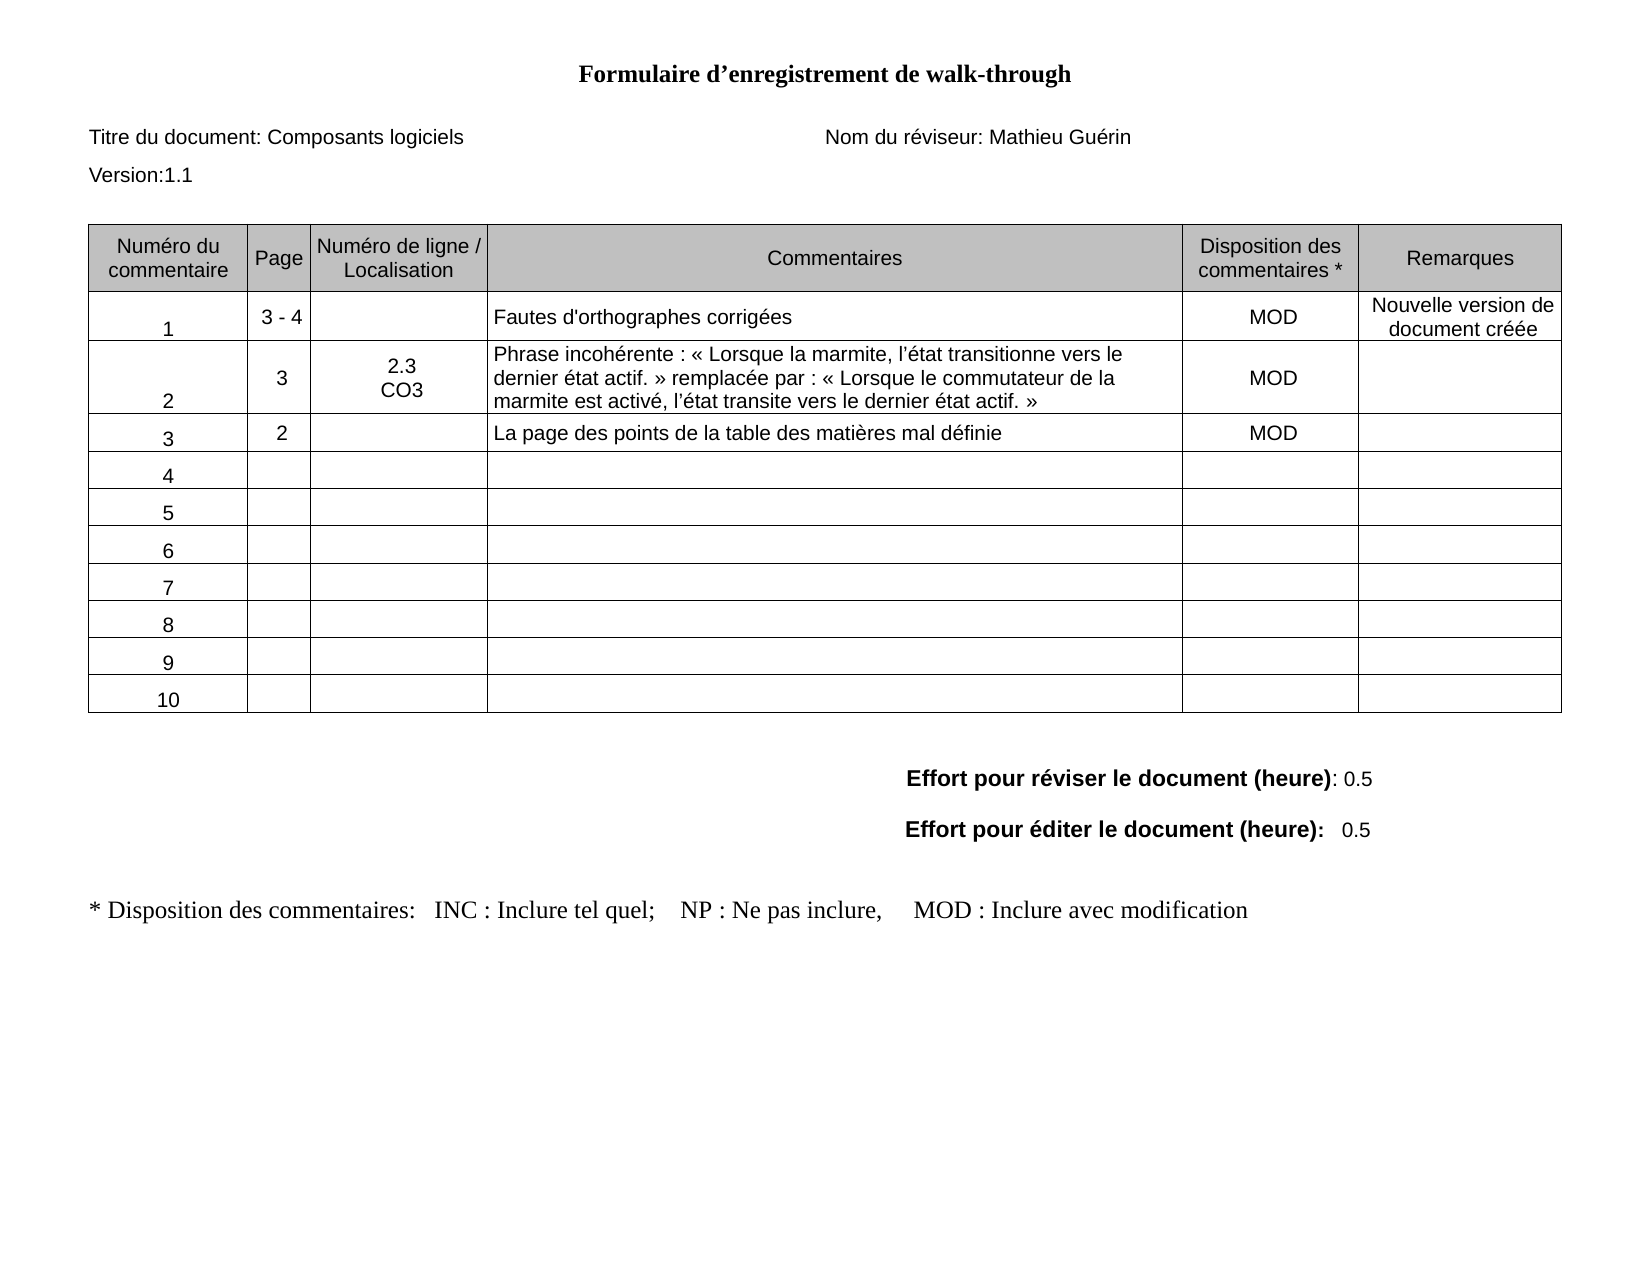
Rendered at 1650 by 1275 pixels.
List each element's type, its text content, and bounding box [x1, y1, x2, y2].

table_cell [311, 452, 487, 488]
table_cell [248, 452, 310, 488]
table_cell [488, 601, 1182, 637]
table_cell [488, 489, 1182, 525]
table_cell 9 [89, 638, 247, 674]
table_cell Remarques [1359, 225, 1561, 291]
table_cell [825, 149, 1182, 186]
table_cell MOD [1183, 414, 1358, 451]
table_cell [1183, 489, 1358, 525]
table_cell [1359, 489, 1561, 525]
table_cell [311, 292, 487, 340]
table_cell [1359, 564, 1561, 600]
table_cell Version:1.1 [89, 149, 248, 186]
table_cell Numéro du commentaire [89, 225, 247, 291]
table_cell [311, 601, 487, 637]
table_cell La page des points de la table des matières mal définie [488, 414, 1182, 451]
table_cell [488, 675, 1182, 712]
table_cell [1359, 186, 1561, 224]
table_cell [488, 526, 1182, 562]
table_cell Nouvelle version de document créée [1359, 292, 1561, 340]
table_header Nom du réviseur: Mathieu Guérin [825, 112, 1359, 149]
text Effort pour éditer le document (heure): 0.5 [603, 816, 1650, 842]
table_cell 2 [248, 414, 310, 451]
table_cell [89, 186, 248, 224]
table_cell Page [248, 225, 310, 291]
table_header [1359, 112, 1561, 149]
text Formulaire d’enregistrement de walk-through [89, 59, 1561, 88]
table_cell 3 - 4 [248, 292, 310, 340]
table_cell [1359, 601, 1561, 637]
table_cell 7 [89, 564, 247, 600]
table_cell [248, 564, 310, 600]
table_cell 10 [89, 675, 247, 712]
table_cell [1183, 675, 1358, 712]
table_cell 4 [89, 452, 247, 488]
table_cell Disposition des commentaires * [1183, 225, 1358, 291]
table_cell [1183, 638, 1358, 674]
table_cell [311, 638, 487, 674]
table_cell [488, 564, 1182, 600]
table_cell 3 [248, 341, 310, 413]
table_cell Commentaires [488, 225, 1182, 291]
table_cell [311, 526, 487, 562]
text Effort pour réviser le document (heure): 0.5 [826, 765, 1650, 792]
table_cell Phrase incohérente : « Lorsque la marmite, l’état transitionne vers le dernier état actif. » remplacée par : « Lorsque le commutateur de la marmite est activé, l’état transite vers le dernier état actif. » [488, 341, 1182, 413]
table_cell 5 [89, 489, 247, 525]
table_header [488, 112, 825, 149]
table_cell [311, 675, 487, 712]
table_cell [1183, 452, 1358, 488]
table_cell [488, 452, 1182, 488]
table_cell 8 [89, 601, 247, 637]
table_cell [248, 186, 310, 224]
table_cell [488, 638, 1182, 674]
text * Disposition des commentaires: INC : Inclure tel quel; NP : Ne pas inclure, MOD : Inclure avec modification [89, 895, 1561, 923]
table_header Titre du document: Composants logiciels [89, 112, 487, 149]
table_cell [1359, 341, 1561, 413]
table_cell Numéro de ligne / Localisation [311, 225, 487, 291]
table_cell [1359, 149, 1561, 186]
table_cell 2.3 CO3 [311, 341, 487, 413]
table_cell [1183, 526, 1358, 562]
table_cell 3 [89, 414, 247, 451]
table_cell [1359, 414, 1561, 451]
table_cell [311, 489, 487, 525]
table_cell [1183, 564, 1358, 600]
table_cell [1359, 526, 1561, 562]
table_cell Fautes d'orthographes corrigées [488, 292, 1182, 340]
table_cell [248, 675, 310, 712]
table_cell MOD [1183, 341, 1358, 413]
table_cell [488, 186, 1182, 224]
table_cell [1359, 638, 1561, 674]
table_cell [311, 414, 487, 451]
table_cell MOD [1183, 292, 1358, 340]
table_cell 1 [89, 292, 247, 340]
table_cell [248, 149, 487, 186]
table_cell 6 [89, 526, 247, 562]
table_cell [1182, 149, 1359, 186]
table_cell [310, 186, 487, 224]
table_cell [488, 149, 825, 186]
table_cell [311, 564, 487, 600]
table_cell 2 [89, 341, 247, 413]
table_cell [248, 489, 310, 525]
table_cell [1183, 601, 1358, 637]
table_cell [248, 526, 310, 562]
table_cell [248, 638, 310, 674]
table_cell [1182, 186, 1359, 224]
table_cell [248, 601, 310, 637]
table_cell [1359, 452, 1561, 488]
table_cell [1359, 675, 1561, 712]
